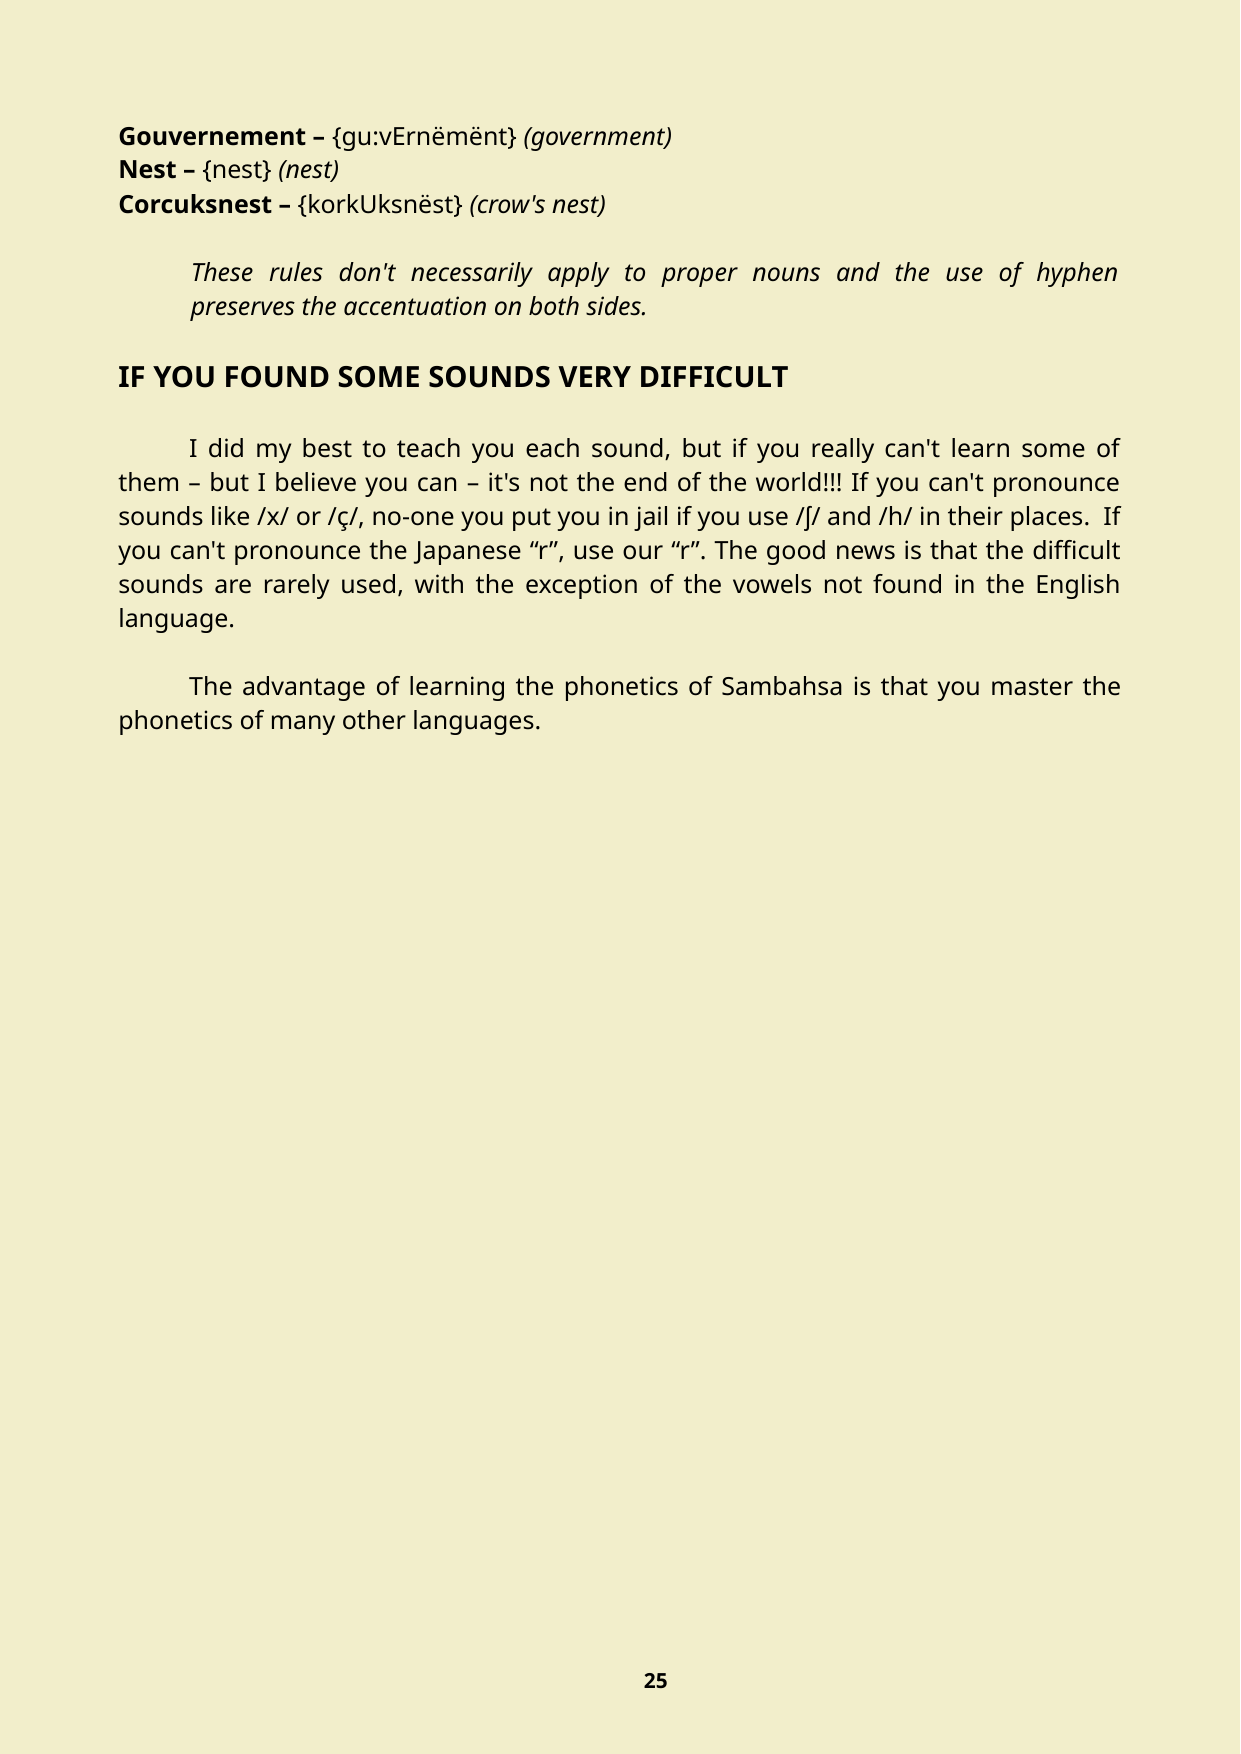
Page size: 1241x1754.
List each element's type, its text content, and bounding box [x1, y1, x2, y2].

text I did my best to teach you each sound, but if you really can't learn some of them – but I believe you can – it's not the end of the world!!! If you can't pronounce sounds like /⁠x/ or /ç/, no-one you put you in jail if you use /ʃ/ and /h/ in their places. If you can't pronounce the Japanese “r”, use our “r”. The good news is that the difficult sounds are rarely used, with the exception of the vowels not found in the English language. [118, 430, 1122, 635]
text Corcuksnest – {korkUksnëst} (crow's nest) [118, 186, 1122, 220]
text The advantage of learning the phonetics of Sambahsa is that you master the phonetics of many other languages. [118, 669, 1122, 737]
subtitle IF YOU FOUND SOME SOUNDS VERY DIFFICULT [118, 357, 1122, 396]
text These rules don't necessarily apply to proper nouns and the use of hyphen preserves the accentuation on both sides. [191, 254, 1122, 322]
text Nest – {nest} (nest) [118, 152, 1122, 186]
text Gouvernement – {gu:vErnëmënt} (government) [118, 118, 1122, 152]
